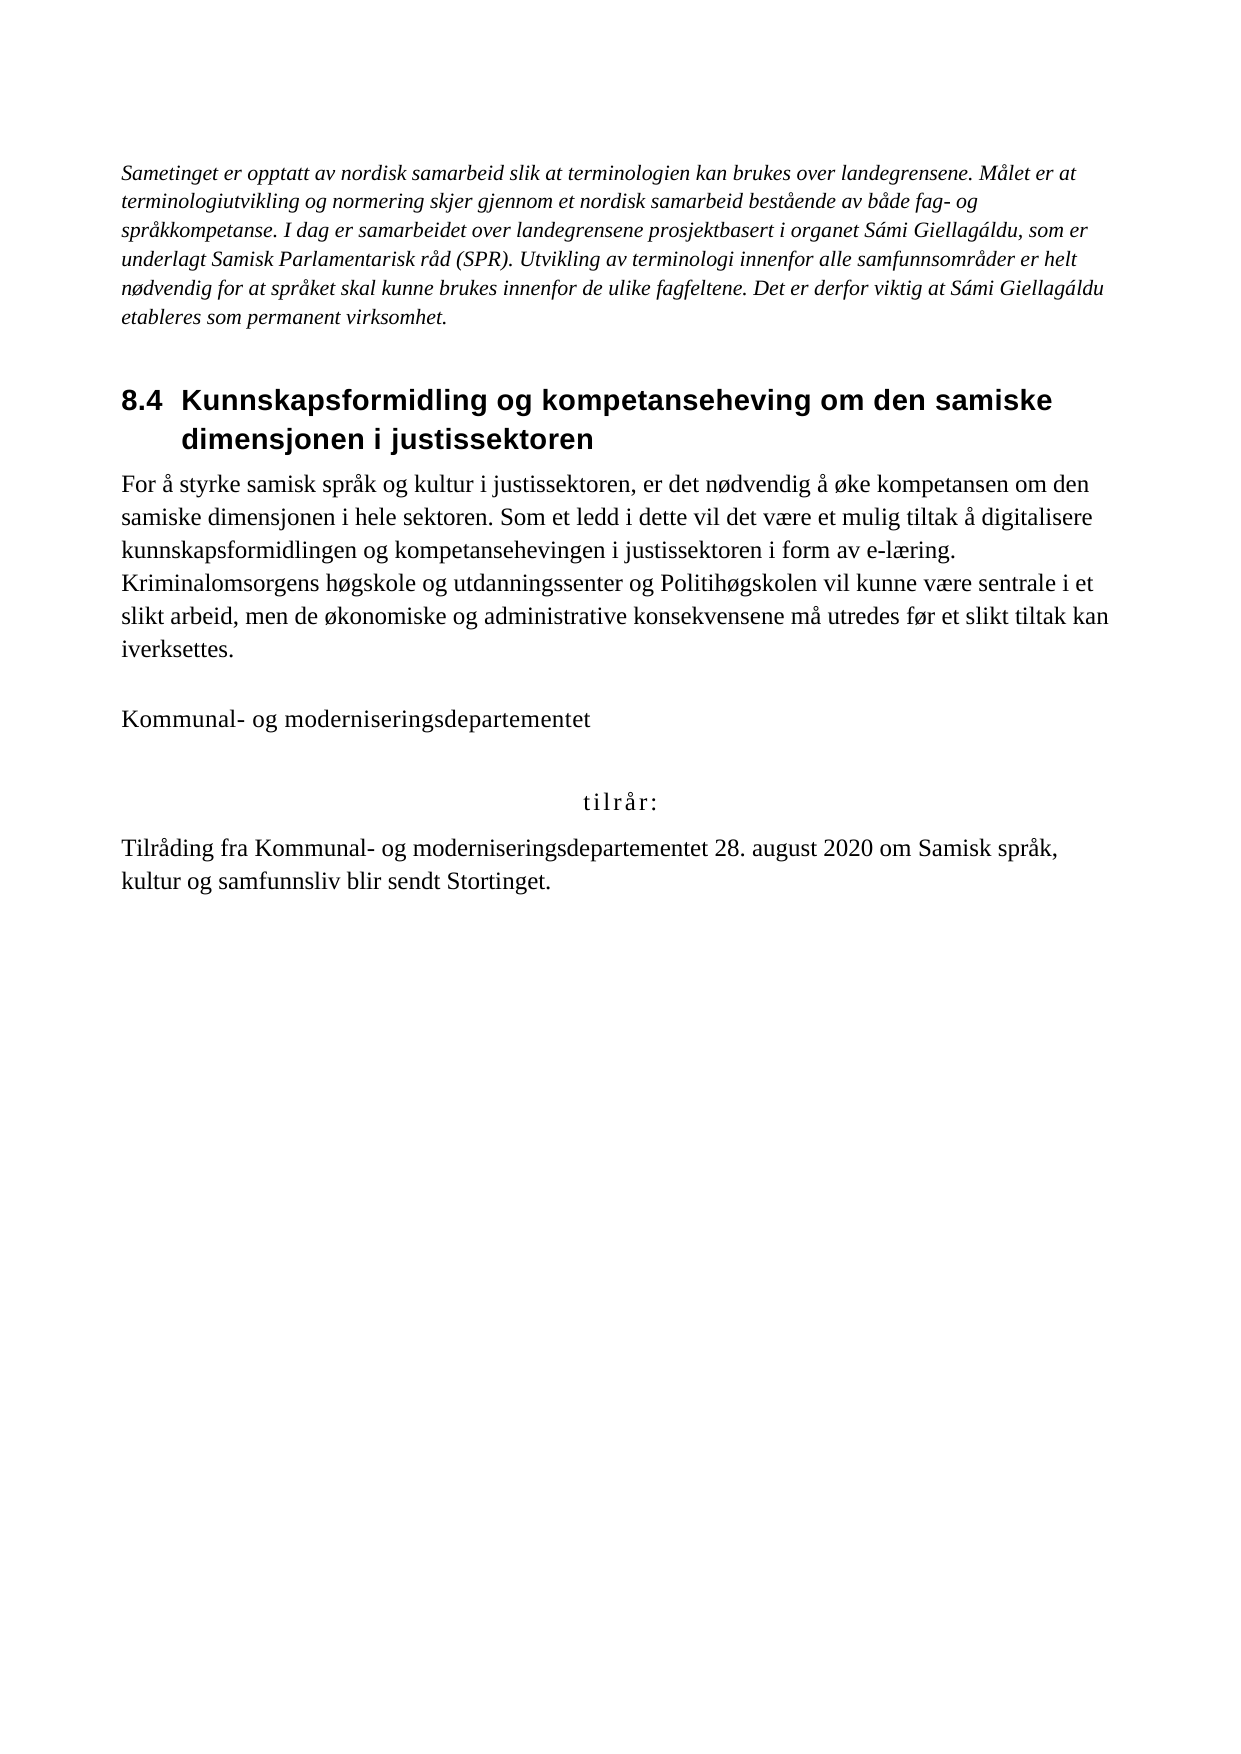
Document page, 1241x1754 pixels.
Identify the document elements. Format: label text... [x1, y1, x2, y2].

subtitle Kunnskapsformidling og kompetanseheving om den samiske dimensjonen i justissektoren [121, 383, 1119, 455]
text tilrår: [121, 787, 1119, 816]
text For å styrke samisk språk og kultur i justissektoren, er det nødvendig å øke kompetansen om den samiske dimensjonen i hele sektoren. Som et ledd i dette vil det være et mulig tiltak å digitalisere kunnskapsformidlingen og kompetansehevingen i justissektoren i form av e-læring. Kriminalomsorgens høgskole og utdanningssenter og Politihøgskolen vil kunne være sentrale i et slikt arbeid, men de økonomiske og administrative konsekvensene må utredes før et slikt tiltak kan iverksettes. [121, 469, 1119, 662]
text Sametinget er opptatt av nordisk samarbeid slik at terminologien kan brukes over landegrensene. Målet er at terminologiutvikling og normering skjer gjennom et nordisk samarbeid bestående av både fag- og språkkompetanse. I dag er samarbeidet over landegrensene prosjektbasert i organet Sámi Giellagáldu, som er underlagt Samisk Parlamentarisk råd (SPR). Utvikling av terminologi innenfor alle samfunnsområder er helt nødvendig for at språket skal kunne brukes innenfor de ulike fagfeltene. Det er derfor viktig at Sámi Giellagáldu etableres som permanent virksomhet. [121, 159, 1119, 329]
text Tilråding fra Kommunal- og moderniseringsdepartementet 28. august 2020 om Samisk språk, kultur og samfunnsliv blir sendt Stortinget. [121, 833, 1119, 894]
text Kommunal- og moderniseringsdepartementet [121, 704, 1119, 733]
